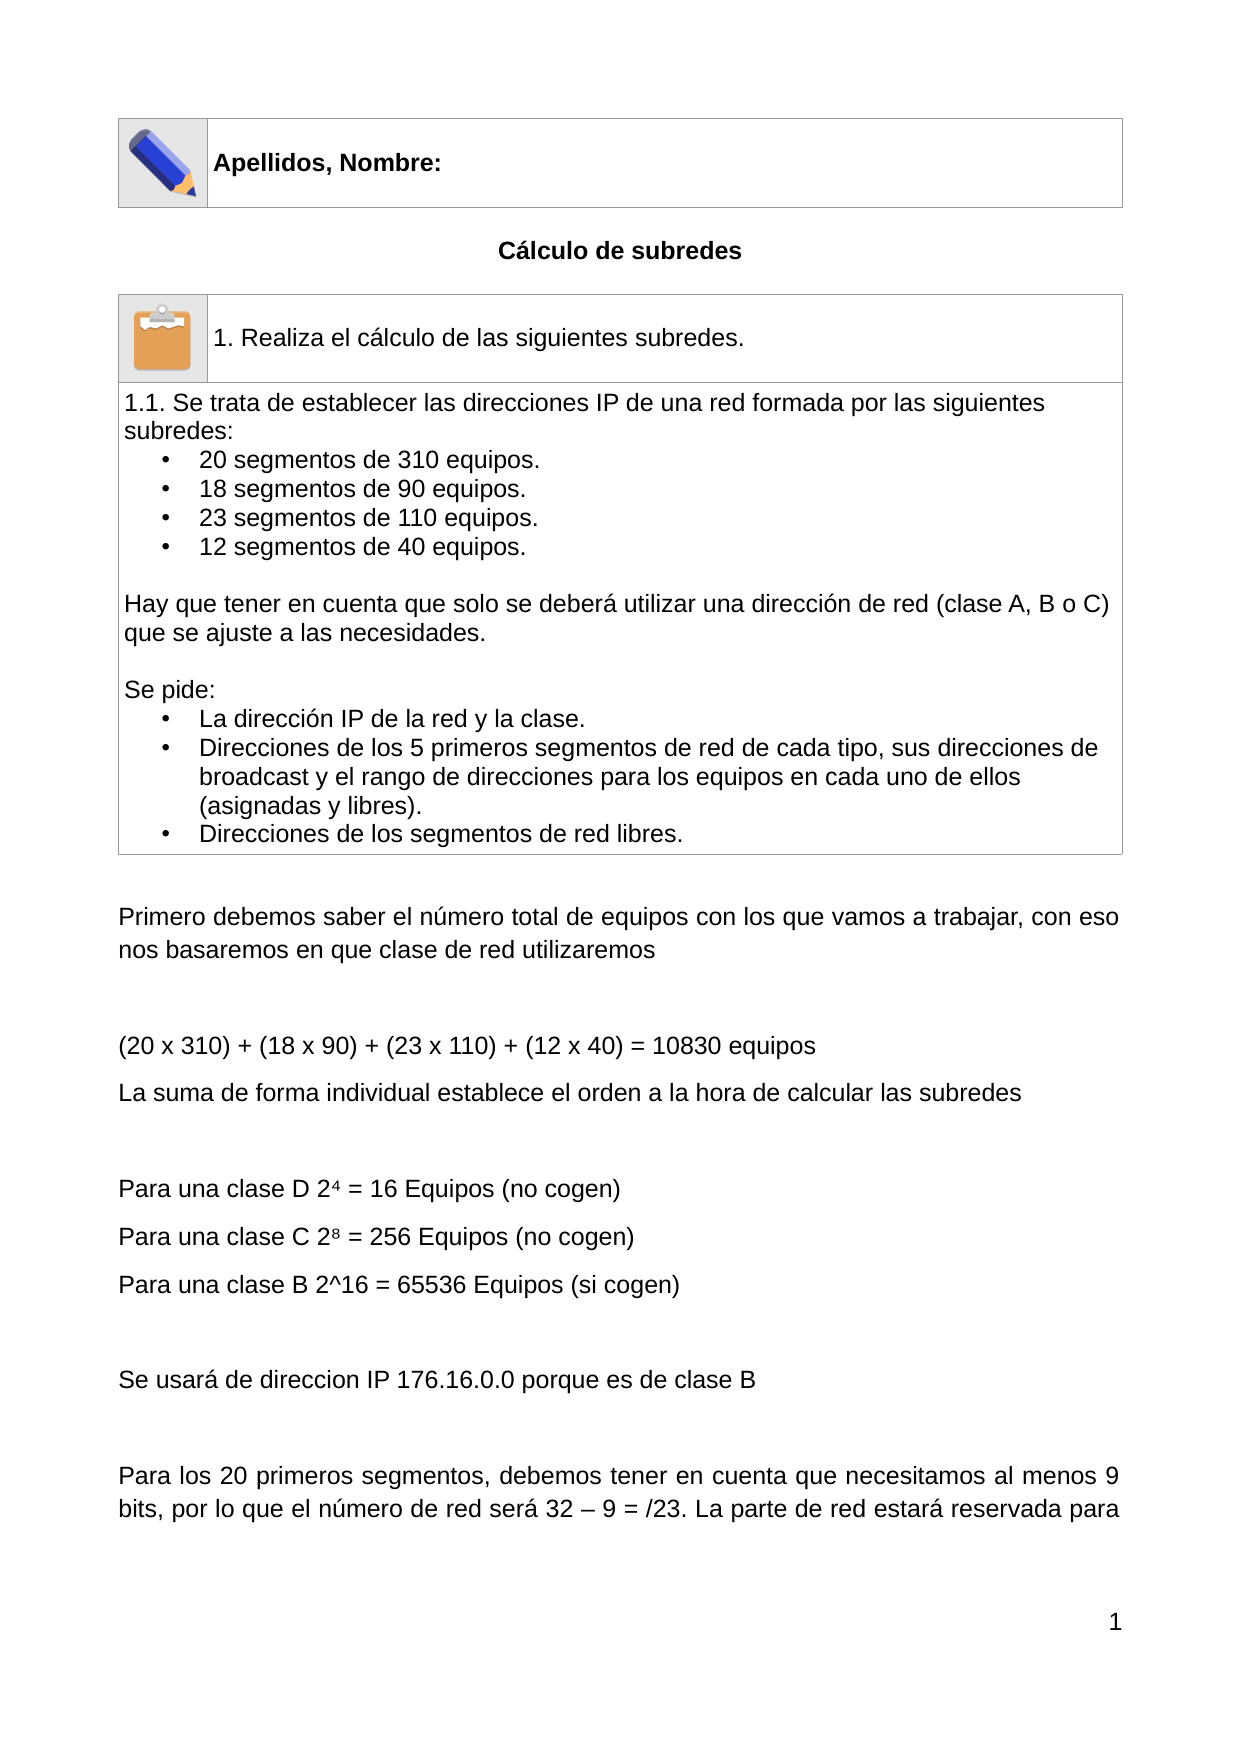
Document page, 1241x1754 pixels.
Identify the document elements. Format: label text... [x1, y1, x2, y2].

text Se usará de direccion IP 176.16.0.0 porque es de clase B [118, 1365, 1122, 1394]
text La suma de forma individual establece el orden a la hora de calcular las subredes [118, 1078, 1122, 1107]
table_header [119, 119, 207, 207]
table_header [119, 295, 207, 382]
table_header Apellidos, Nombre: [208, 119, 1122, 207]
text Para una clase C 2⁸ = 256 Equipos (no cogen) [118, 1222, 1122, 1251]
text Para los 20 primeros segmentos, debemos tener en cuenta que necesitamos al menos 9 bits, por lo que el número de red será 32 – 9 = /23. La parte de red estará reservada para [118, 1461, 1122, 1523]
table_header 1. Realiza el cálculo de las siguientes subredes. [208, 295, 1122, 382]
table_cell 1.1. Se trata de establecer las direcciones IP de una red formada por las siguientes subredes: 20 segmentos de 310 equipos. 18 segmentos de 90 equipos. 23 segmentos de 110 equipos. 12 segmentos de 40 equipos. Hay que tener en cuenta que solo se deberá utilizar una dirección de red (clase A, B o C) que se ajuste a las necesidades. Se pide: La dirección IP de la red y la clase. Direcciones de los 5 primeros segmentos de red de cada tipo, sus direcciones de broadcast y el rango de direcciones para los equipos en cada uno de ellos (asignadas y libres). Direcciones de los segmentos de red libres. [119, 383, 1122, 854]
text Cálculo de subredes [118, 236, 1122, 265]
text Primero debemos saber el número total de equipos con los que vamos a trabajar, con eso nos basaremos en que clase de red utilizaremos [118, 902, 1122, 964]
text Para una clase D 2⁴ = 16 Equipos (no cogen) [118, 1174, 1122, 1203]
text Para una clase B 2^16 = 65536 Equipos (si cogen) [118, 1270, 1122, 1298]
text (20 x 310) + (18 x 90) + (23 x 110) + (12 x 40) = 10830 equipos [118, 1031, 1122, 1059]
